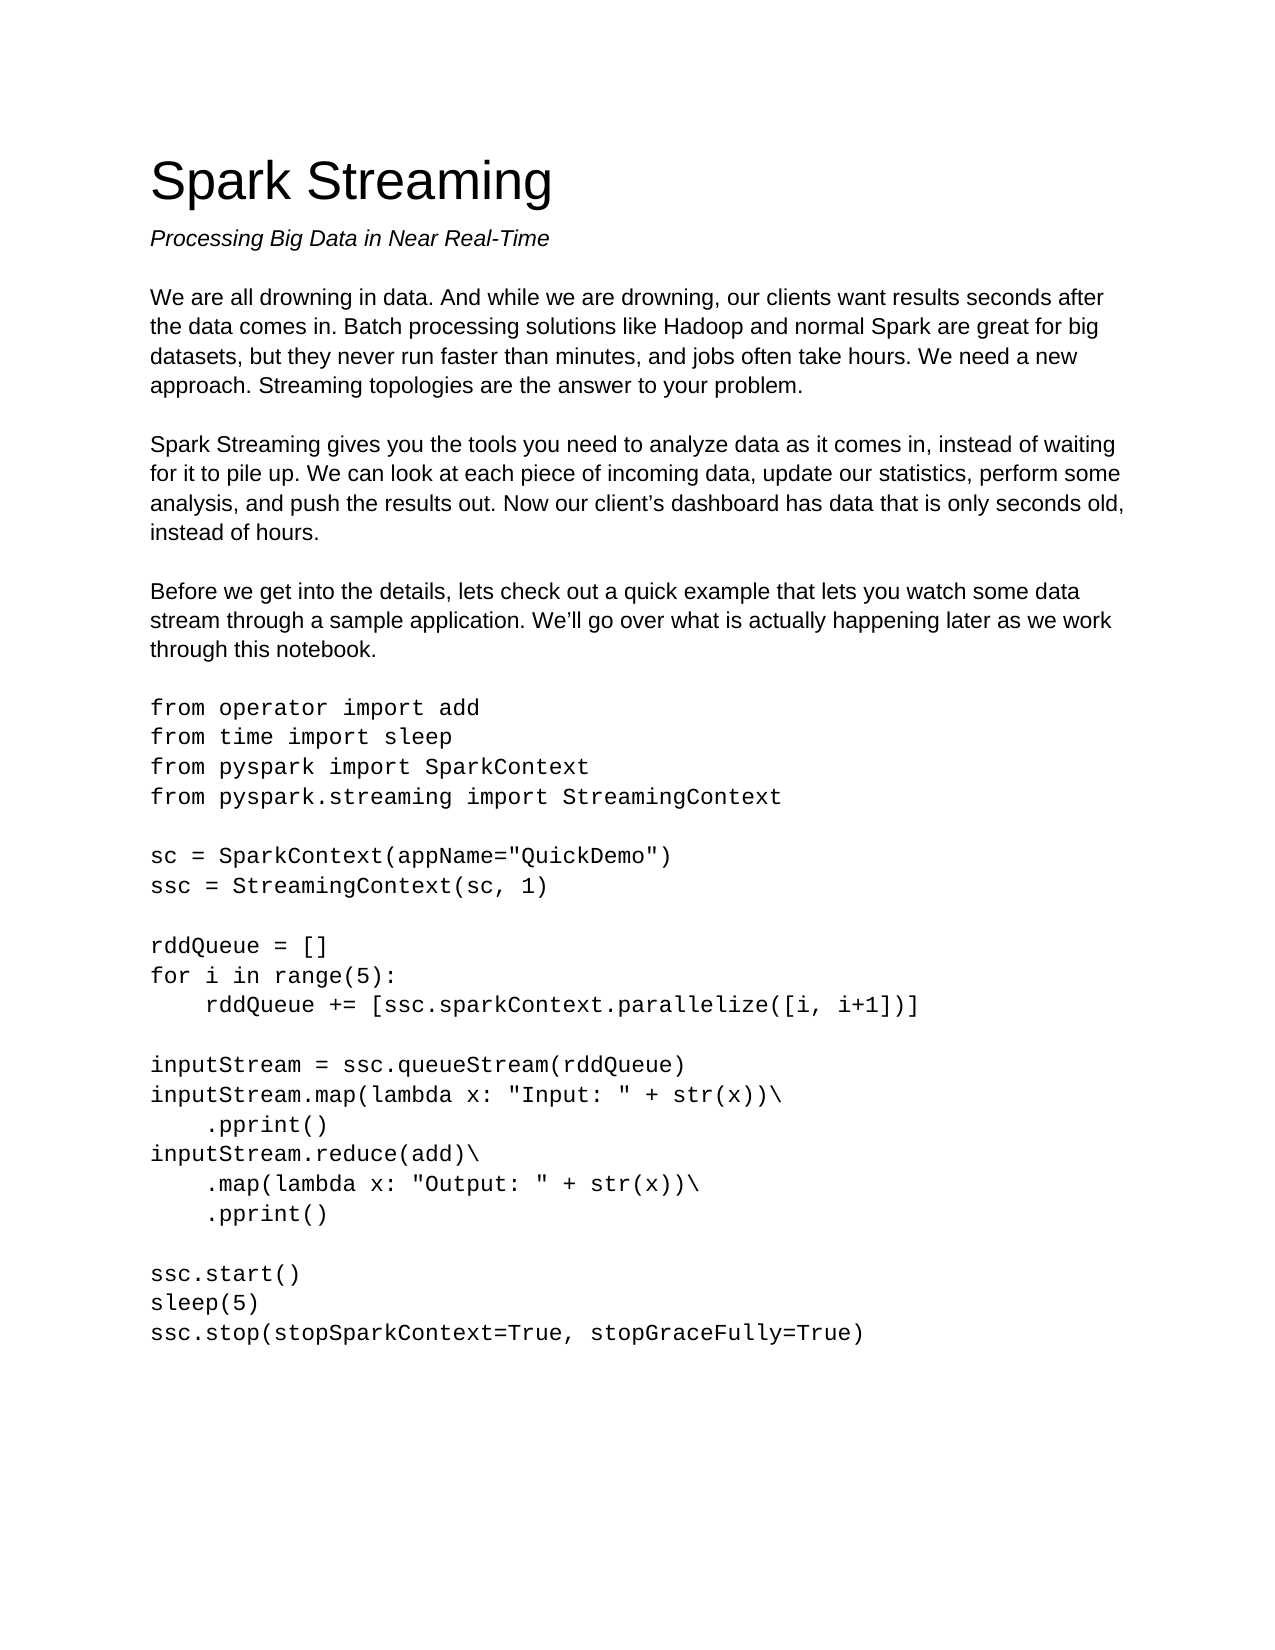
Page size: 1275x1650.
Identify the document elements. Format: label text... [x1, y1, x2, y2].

text inputStream.reduce(add)\ [150, 1143, 1125, 1169]
text ssc.stop(stopSparkContext=True, stopGraceFully=True) [150, 1321, 1125, 1347]
text from operator import add [150, 696, 1125, 722]
text for i in range(5): [150, 964, 1125, 990]
text inputStream.map(lambda x: "Input: " + str(x))\ [150, 1083, 1125, 1109]
text Before we get into the details, lets check out a quick example that lets you watch some data stream through a sample application. We’ll go over what is actually happening later as we work through this notebook. [150, 578, 1125, 663]
text ssc = StreamingContext(sc, 1) [150, 874, 1125, 901]
text .pprint() [150, 1202, 1125, 1228]
text ssc.start() [150, 1262, 1125, 1288]
text rddQueue = [] [150, 934, 1125, 960]
text inputStream = ssc.queueStream(rddQueue) [150, 1053, 1125, 1079]
text from pyspark import SparkContext [150, 755, 1125, 781]
text sc = SparkContext(appName="QuickDemo") [150, 845, 1125, 871]
text We are all drowning in data. And while we are drowning, our clients want results seconds after the data comes in. Batch processing solutions like Hadoop and normal Spark are great for big datasets, but they never run faster than minutes, and jobs often take hours. We need a new approach. Streaming topologies are the answer to your problem. [150, 284, 1125, 398]
text from time import sleep [150, 726, 1125, 752]
text .pprint() [150, 1113, 1125, 1139]
text sleep(5) [150, 1292, 1125, 1318]
title Spark Streaming [150, 150, 1125, 211]
text rddQueue += [ssc.sparkContext.parallelize([i, i+1])] [150, 994, 1125, 1020]
text from pyspark.streaming import StreamingContext [150, 785, 1125, 811]
text .map(lambda x: "Output: " + str(x))\ [150, 1172, 1125, 1198]
text Spark Streaming gives you the tools you need to analyze data as it comes in, instead of waiting for it to pile up. We can look at each piece of incoming data, update our statistics, perform some analysis, and push the results out. Now our client’s dashboard has data that is only seconds old, instead of hours. [150, 431, 1125, 545]
text Processing Big Data in Near Real-Time [150, 226, 1125, 251]
